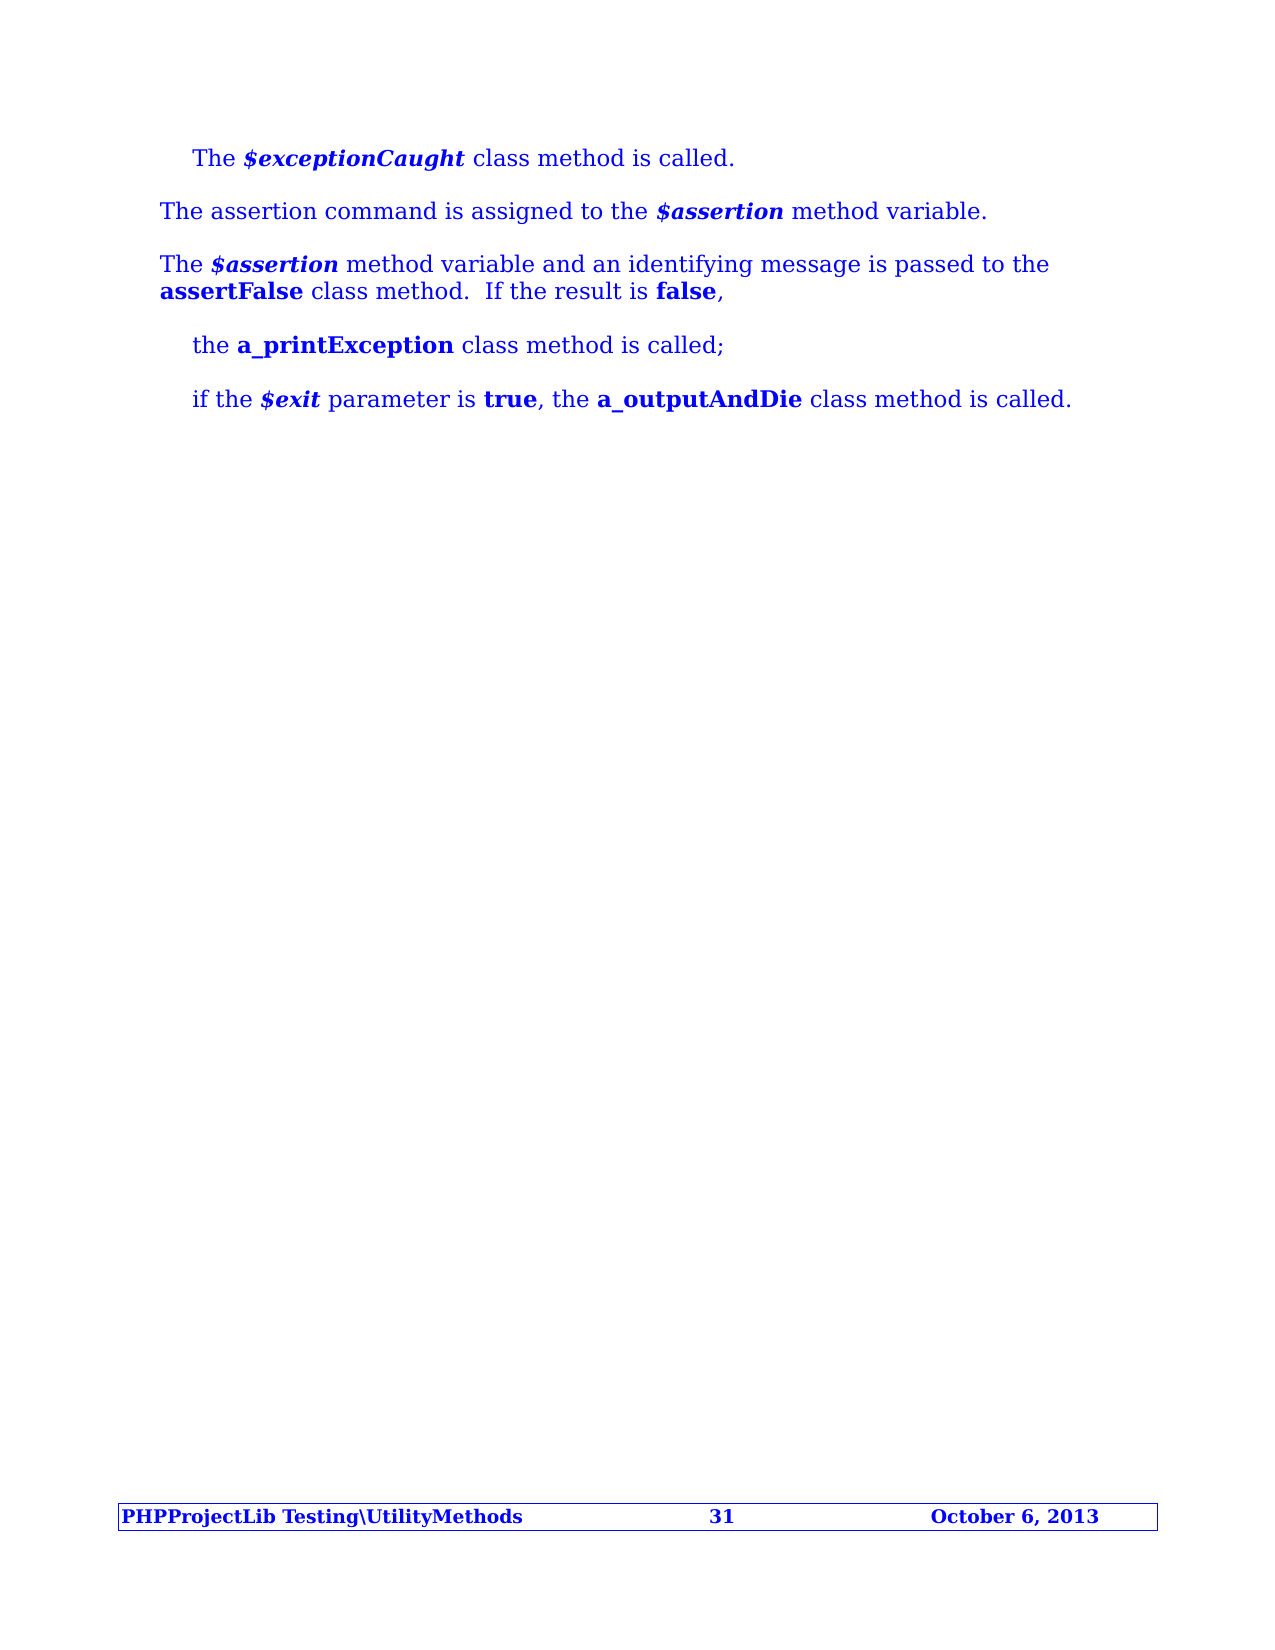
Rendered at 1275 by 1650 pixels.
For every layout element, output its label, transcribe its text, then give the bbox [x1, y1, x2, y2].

text The $assertion method variable and an identifying message is passed to the assertFalse class method. If the result is false, [159, 251, 1157, 305]
text if the $exit parameter is true, the a_outputAndDie class method is called. [192, 385, 1157, 412]
text The $exceptionCaught class method is called. [192, 145, 1157, 171]
text The assertion command is assigned to the $assertion method variable. [159, 198, 1157, 225]
text the a_printException class method is called; [192, 332, 1157, 359]
